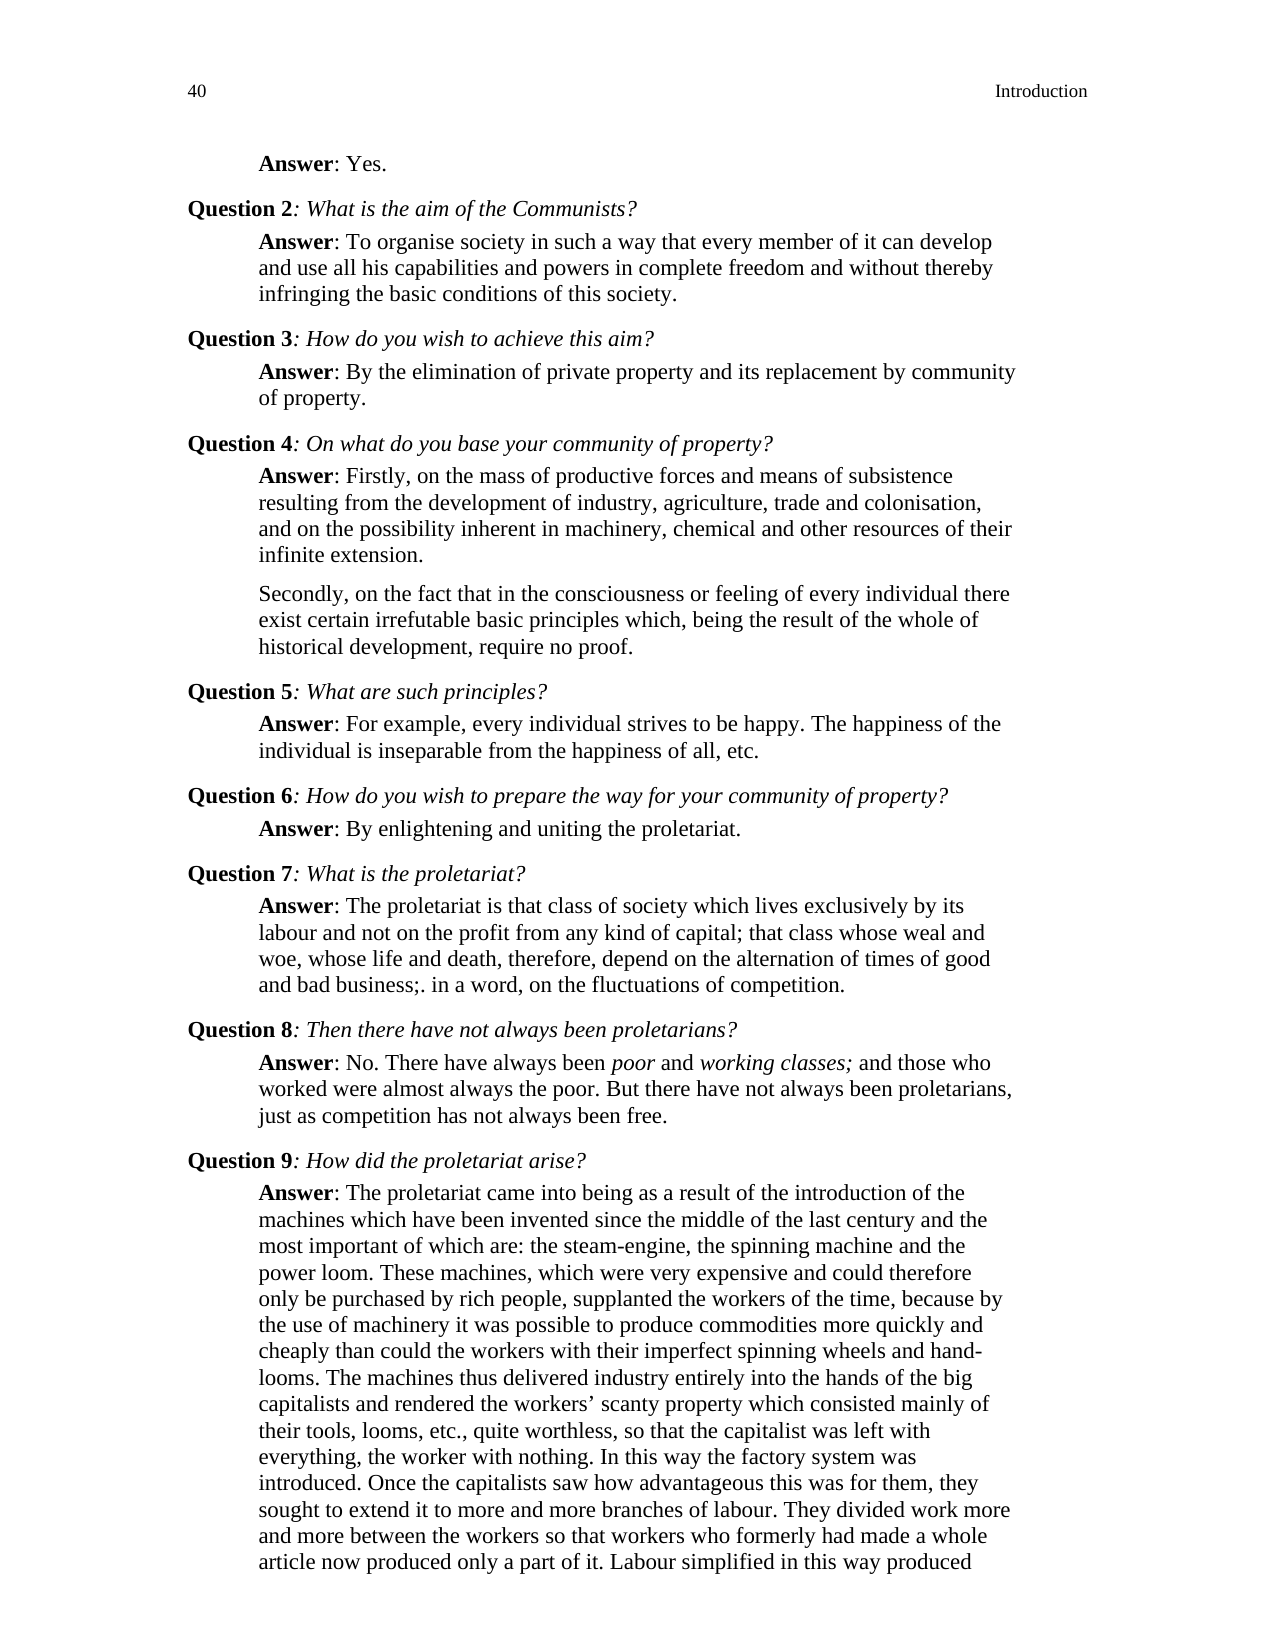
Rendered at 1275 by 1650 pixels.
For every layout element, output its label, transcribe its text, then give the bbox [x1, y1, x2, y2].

text Answer: For example, every individual strives to be happy. The happiness of the individual is inseparable from the happiness of all, etc. [258, 711, 1017, 763]
text Answer: The proletariat is that class of society which lives exclusively by its labour and not on the profit from any kind of capital; that class whose weal and woe, whose life and death, therefore, depend on the alternation of times of good and bad business;. in a word, on the fluctuations of competition. [258, 892, 1017, 998]
text Question 9: How did the proletariat arise? [187, 1147, 1087, 1173]
text Question 3: How do you wish to achieve this aim? [187, 326, 1087, 352]
text Answer: Yes. [258, 150, 1017, 176]
text Question 6: How do you wish to prepare the way for your community of property? [187, 782, 1087, 808]
text Answer: Firstly, on the mass of productive forces and means of subsistence resulting from the development of industry, agriculture, trade and colonisation, and on the possibility inherent in machinery, chemical and other resources of their infinite extension. [258, 462, 1017, 568]
text Answer: By the elimination of private property and its replacement by community of property. [258, 358, 1017, 411]
text Question 5: What are such principles? [187, 678, 1087, 704]
text Secondly, on the fact that in the consciousness or feeling of every individual there exist certain irrefutable basic principles which, being the result of the whole of historical development, require no proof. [258, 580, 1017, 659]
text Answer: No. There have always been poor and working classes; and those who worked were almost always the poor. But there have not always been proletarians, just as competition has not always been free. [258, 1049, 1017, 1128]
text Answer: By enlightening and uniting the proletariat. [258, 814, 1017, 841]
text Answer: To organise society in such a way that every member of it can develop and use all his capabilities and powers in complete freedom and without thereby infringing the basic conditions of this society. [258, 228, 1017, 307]
text Question 8: Then there have not always been proletarians? [187, 1016, 1087, 1043]
text Question 2: What is the aim of the Communists? [187, 195, 1087, 221]
text Question 7: What is the proletariat? [187, 860, 1087, 886]
text Answer: The proletariat came into being as a result of the introduction of the machines which have been invented since the middle of the last century and the most important of which are: the steam-engine, the spinning machine and the power loom. These machines, which were very expensive and could therefore only be purchased by rich people, supplanted the workers of the time, because by the use of machinery it was possible to produce commodities more quickly and cheaply than could the workers with their imperfect spinning wheels and hand-looms. The machines thus delivered industry entirely into the hands of the big capitalists and rendered the workers’ scanty property which consisted mainly of their tools, looms, etc., quite worthless, so that the capitalist was left with everything, the worker with nothing. In this way the factory system was introduced. Once the capitalists saw how advantageous this was for them, they sought to extend it to more and more branches of labour. They divided work more and more between the workers so that workers who formerly had made a whole article now produced only a part of it. Labour simplified in this way produced [258, 1179, 1017, 1575]
text Question 4: On what do you base your community of property? [187, 429, 1087, 456]
